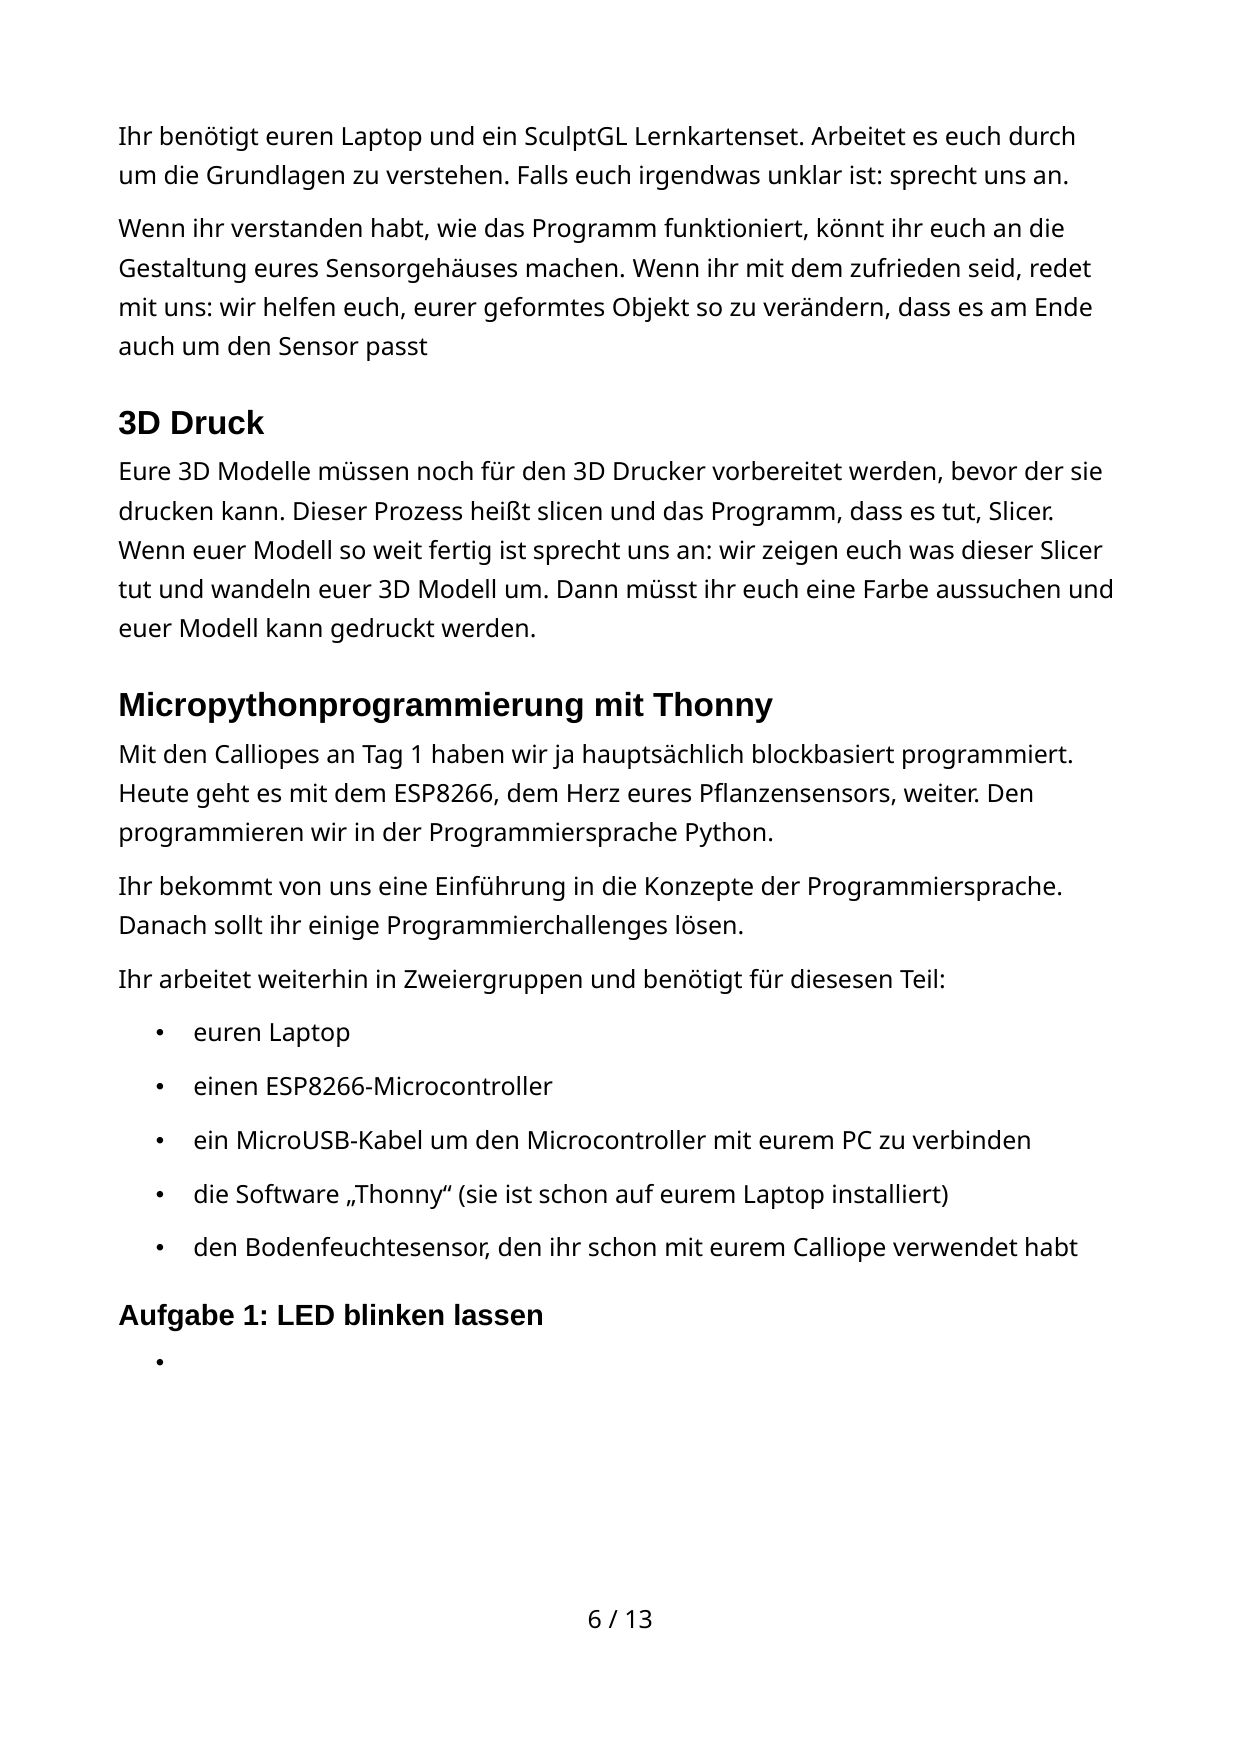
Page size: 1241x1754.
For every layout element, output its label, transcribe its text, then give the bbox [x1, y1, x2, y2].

subtitle Micropythonprogrammierung mit Thonny [118, 685, 1122, 724]
list ein MicroUSB-Kabel um den Microcontroller mit eurem PC zu verbinden [156, 1122, 1122, 1157]
text Ihr benötigt euren Laptop und ein SculptGL Lernkartenset. Arbeitet es euch durch um die Grundlagen zu verstehen. Falls euch irgendwas unklar ist: sprecht uns an. [118, 118, 1122, 191]
list die Software „Thonny“ (sie ist schon auf eurem Laptop installiert) [156, 1176, 1122, 1210]
list den Bodenfeuchtesensor, den ihr schon mit eurem Calliope verwendet habt [156, 1230, 1122, 1264]
subtitle 3D Druck [118, 403, 1122, 442]
text Wenn ihr verstanden habt, wie das Programm funktioniert, könnt ihr euch an die Gestaltung eures Sensorgehäuses machen. Wenn ihr mit dem zufrieden seid, redet mit uns: wir helfen euch, eurer geformtes Objekt so zu verändern, dass es am Ende auch um den Sensor passt [118, 211, 1122, 363]
subtitle Aufgabe 1: LED blinken lassen [118, 1298, 1122, 1332]
list euren Laptop [156, 1015, 1122, 1049]
text Ihr arbeitet weiterhin in Zweiergruppen und benötigt für diesesen Teil: [118, 961, 1122, 995]
text Eure 3D Modelle müssen noch für den 3D Drucker vorbereitet werden, bevor der sie drucken kann. Dieser Prozess heißt slicen und das Programm, dass es tut, Slicer. Wenn euer Modell so weit fertig ist sprecht uns an: wir zeigen euch was dieser Slicer tut und wandeln euer 3D Modell um. Dann müsst ihr euch eine Farbe aussuchen und euer Modell kann gedruckt werden. [118, 454, 1122, 645]
list einen ESP8266-Microcontroller [156, 1069, 1122, 1103]
text Ihr bekommt von uns eine Einführung in die Konzepte der Programmiersprache. Danach sollt ihr einige Programmierchallenges lösen. [118, 868, 1122, 942]
text Mit den Calliopes an Tag 1 haben wir ja hauptsächlich blockbasiert programmiert. Heute geht es mit dem ESP8266, dem Herz eures Pflanzensensors, weiter. Den programmieren wir in der Programmiersprache Python. [118, 736, 1122, 849]
